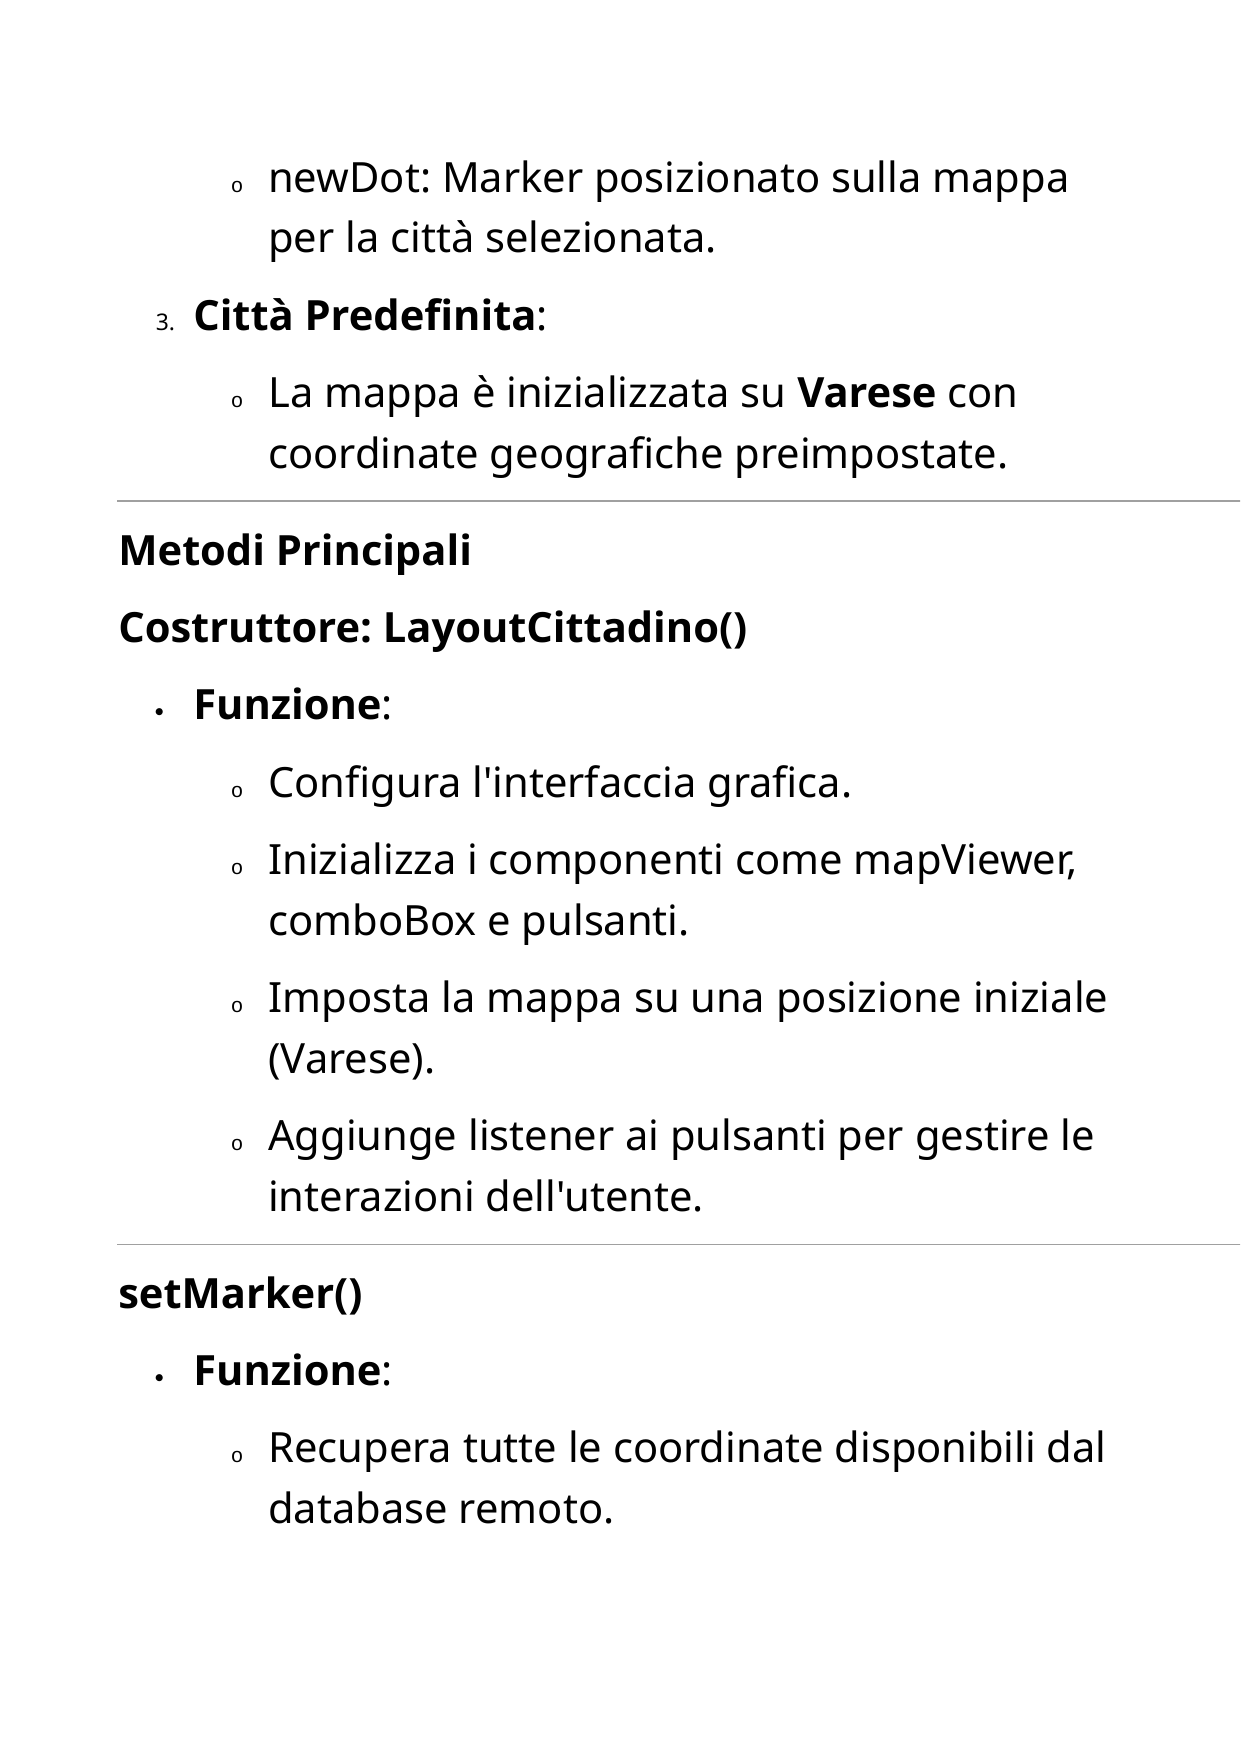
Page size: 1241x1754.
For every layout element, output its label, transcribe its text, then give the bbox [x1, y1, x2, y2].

list newDot: Marker posizionato sulla mappa per la città selezionata. [231, 148, 1122, 265]
list Configura l'interfaccia grafica. [231, 753, 1122, 809]
list Funzione: [156, 1341, 1122, 1398]
list Aggiunge listener ai pulsanti per gestire le interazioni dell'utente. [231, 1106, 1122, 1224]
text setMarker() [118, 1263, 1122, 1320]
list La mappa è inizializzata su Varese con coordinate geografiche preimpostate. [231, 363, 1122, 481]
text Metodi Principali [118, 520, 1122, 577]
list Inizializza i componenti come mapViewer, comboBox e pulsanti. [231, 830, 1122, 947]
text Costruttore: LayoutCittadino() [118, 598, 1122, 654]
list Funzione: [156, 675, 1122, 732]
list Imposta la mappa su una posizione iniziale (Varese). [231, 968, 1122, 1086]
list Città Predefinita: [156, 286, 1122, 342]
list Recupera tutte le coordinate disponibili dal database remoto. [231, 1418, 1122, 1536]
